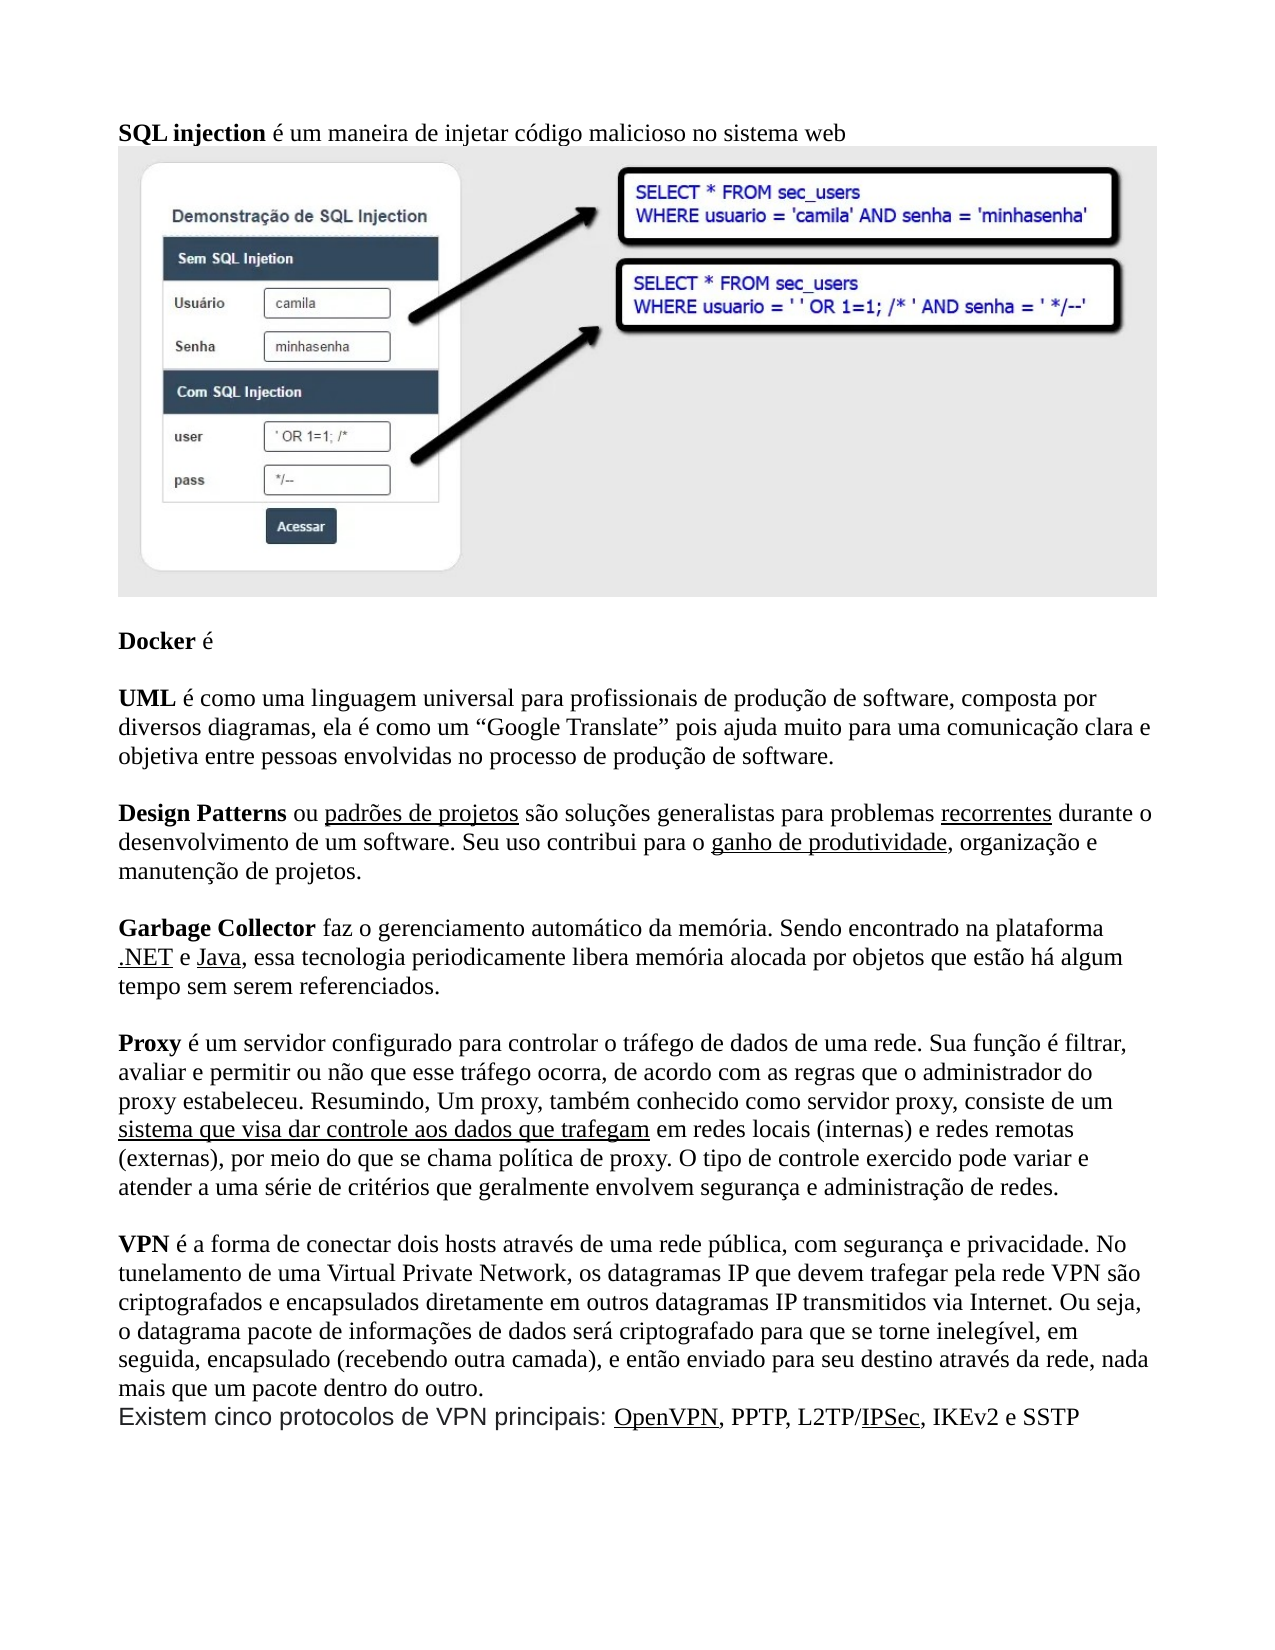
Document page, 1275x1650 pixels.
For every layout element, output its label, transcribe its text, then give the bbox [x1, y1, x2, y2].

picture [118, 146, 1157, 597]
text Proxy é um servidor configurado para controlar o tráfego de dados de uma rede. Sua função é filtrar, avaliar e permitir ou não que esse tráfego ocorra, de acordo com as regras que o administrador do proxy estabeleceu. Resumindo, Um proxy, também conhecido como servidor proxy, consiste de um sistema que visa dar controle aos dados que trafegam em redes locais (internas) e redes remotas (externas), por meio do que se chama política de proxy. O tipo de controle exercido pode variar e atender a uma série de critérios que geralmente envolvem segurança e administração de redes. [118, 1028, 1157, 1201]
text SQL injection é um maneira de injetar código malicioso no sistema web [118, 118, 1157, 146]
text UML é como uma linguagem universal para profissionais de produção de software, composta por diversos diagramas, ela é como um “Google Translate” pois ajuda muito para uma comunicação clara e objetiva entre pessoas envolvidas no processo de produção de software. [118, 683, 1157, 769]
text Design Patterns ou padrões de projetos são soluções generalistas para problemas recorrentes durante o desenvolvimento de um software. Seu uso contribui para o ganho de produtividade, organização e manutenção de projetos. [118, 798, 1157, 884]
text VPN é a forma de conectar dois hosts através de uma rede pública, com segurança e privacidade. No tunelamento de uma Virtual Private Network, os datagramas IP que devem trafegar pela rede VPN são criptografados e encapsulados diretamente em outros datagramas IP transmitidos via Internet. Ou seja, o datagrama pacote de informações de dados será criptografado para que se torne inelegível, em seguida, encapsulado (recebendo outra camada), e então enviado para seu destino através da rede, nada mais que um pacote dentro do outro. Existem cinco protocolos de VPN principais: OpenVPN, PPTP, L2TP/IPSec, IKEv2 e SSTP [118, 1229, 1157, 1431]
text Docker é [118, 626, 1157, 654]
text Garbage Collector faz o gerenciamento automático da memória. Sendo encontrado na plataforma .NET e Java, essa tecnologia periodicamente libera memória alocada por objetos que estão há algum tempo sem serem referenciados. [118, 913, 1157, 999]
